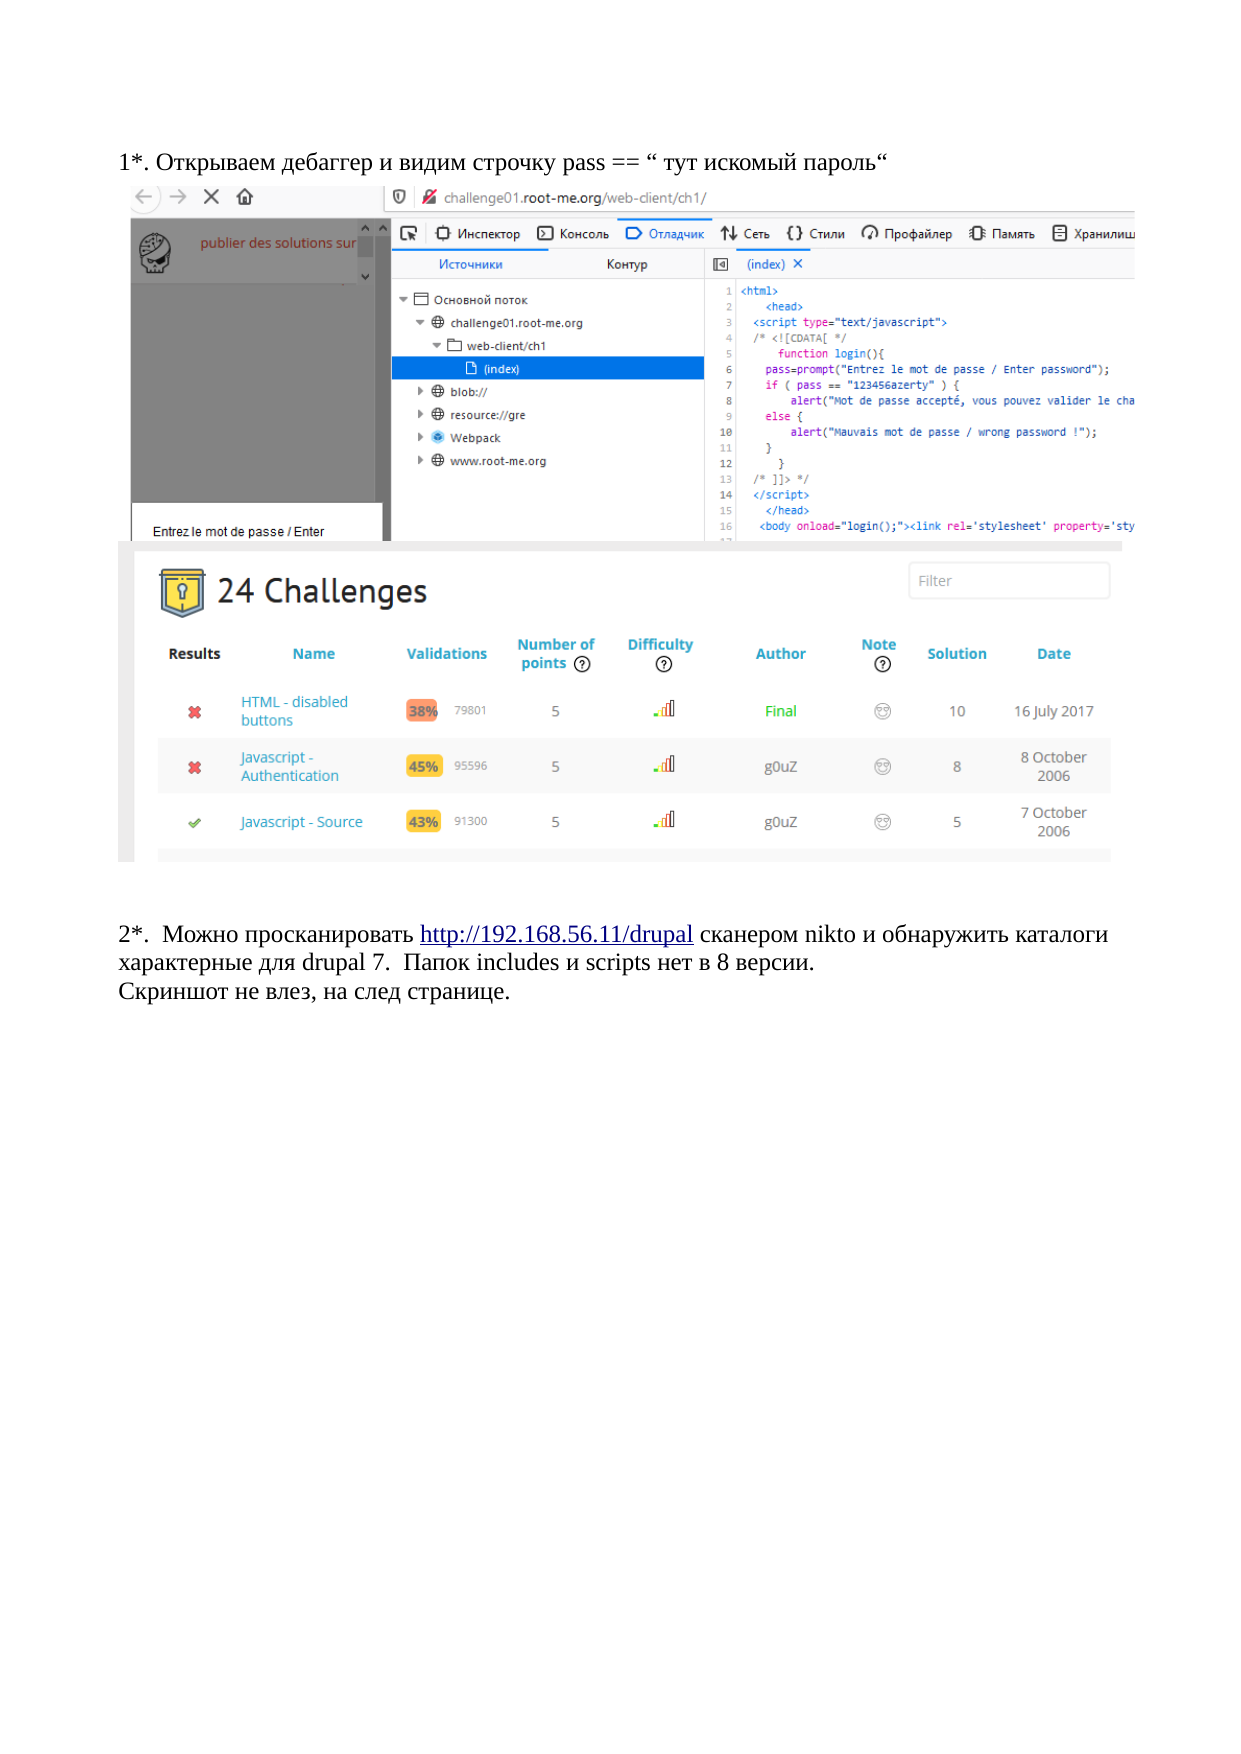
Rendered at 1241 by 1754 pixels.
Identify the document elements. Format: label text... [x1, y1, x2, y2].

text 1*. Открываем дебаггер и видим строчку pass == “ тут искомый пароль“ [118, 147, 1122, 176]
picture [118, 186, 1135, 862]
text 2*. Можно просканировать http://192.168.56.11/drupal сканером nikto и обнаружить каталоги характерные для drupal 7. Папок includes и scripts нет в 8 версии. [118, 919, 1122, 976]
text Скриншот не влез, на след странице. [118, 976, 1122, 1005]
